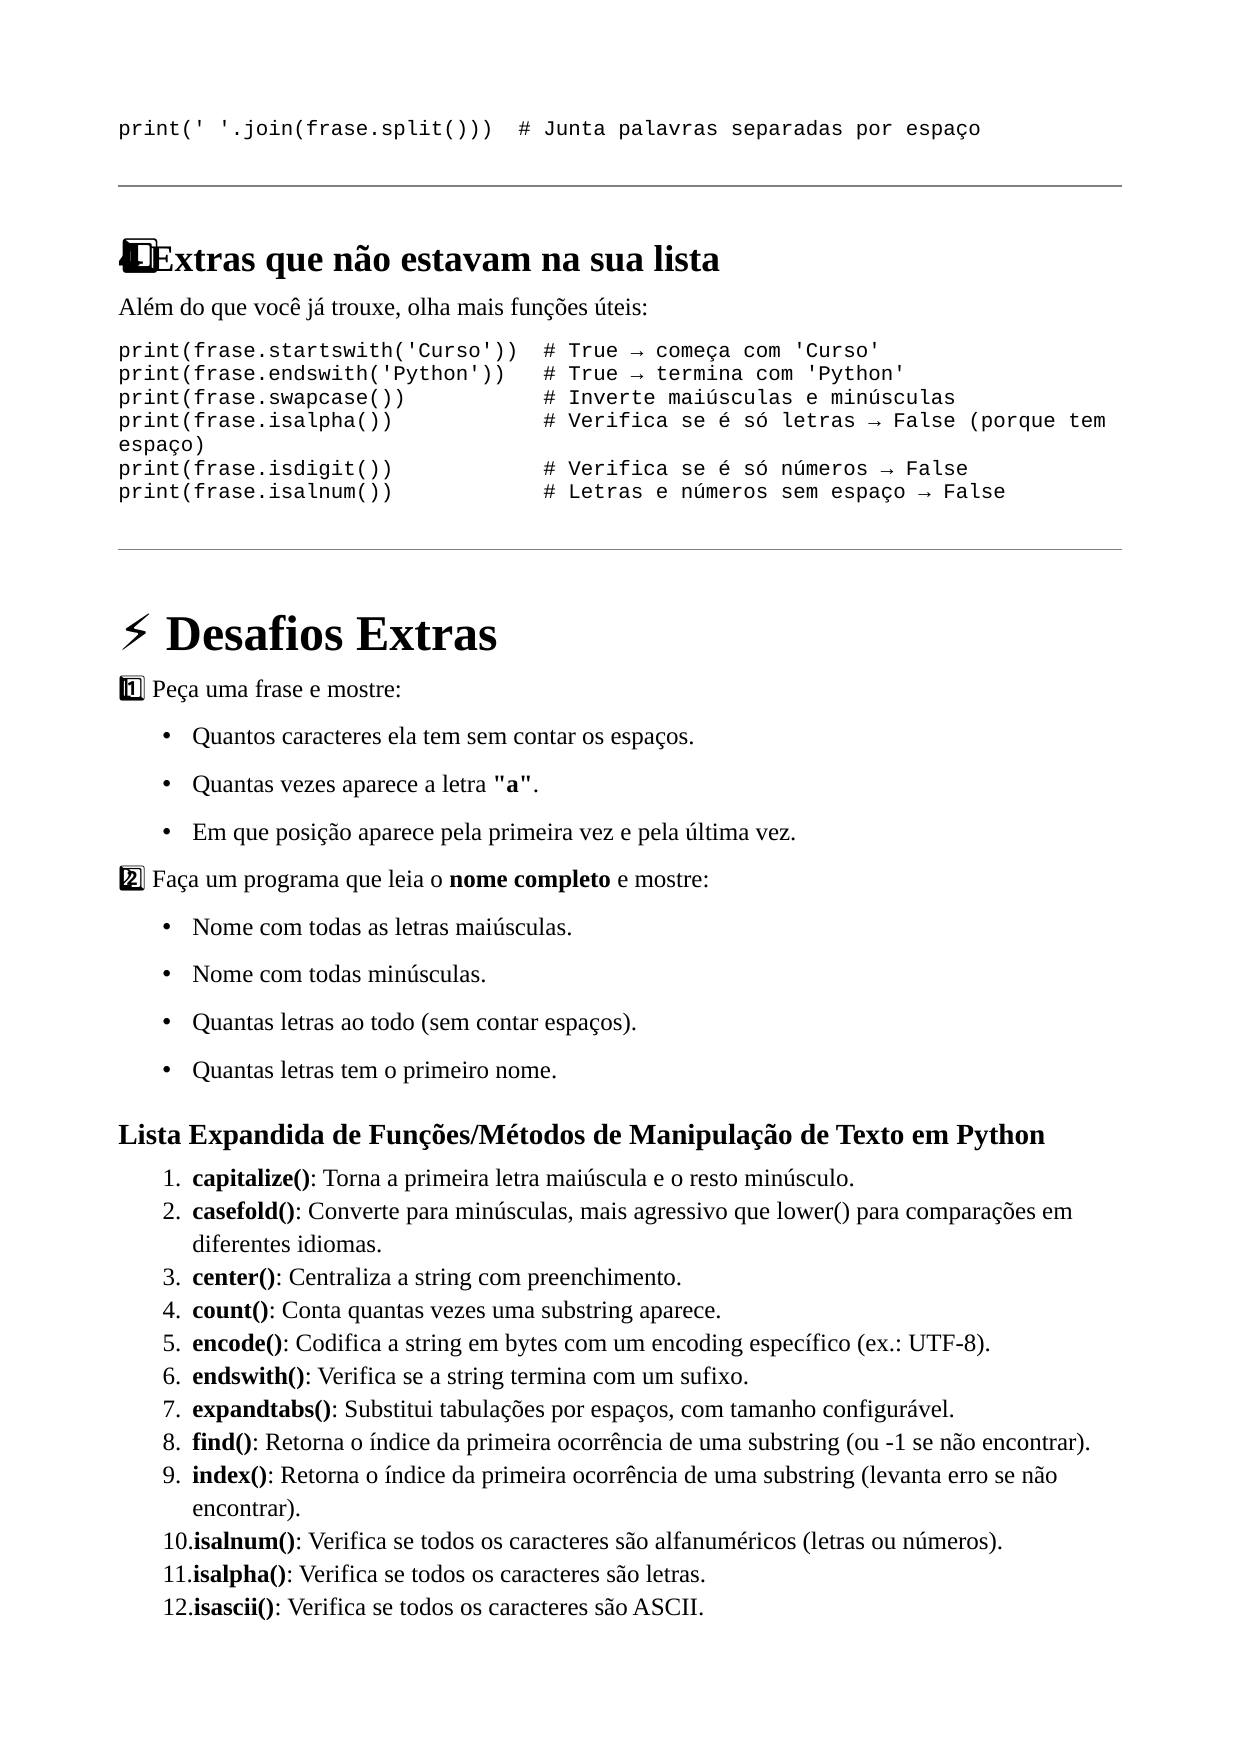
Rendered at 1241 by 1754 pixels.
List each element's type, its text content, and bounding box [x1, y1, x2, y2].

list center(): Centraliza a string com preenchimento. [162, 1262, 1122, 1291]
list Quantas vezes aparece a letra "a". [162, 769, 1122, 798]
text 1️⃣ Peça uma frase e mostre: [118, 674, 1122, 703]
list endswith(): Verifica se a string termina com um sufixo. [162, 1361, 1122, 1390]
text print(frase.startswith('Curso')) # True → começa com 'Curso' [118, 339, 1122, 363]
list count(): Conta quantas vezes uma substring aparece. [162, 1295, 1122, 1324]
list Nome com todas minúsculas. [162, 959, 1122, 988]
list isalnum(): Verifica se todos os caracteres são alfanuméricos (letras ou números). [162, 1526, 1122, 1555]
list Quantos caracteres ela tem sem contar os espaços. [162, 721, 1122, 750]
text print(frase.isalnum()) # Letras e números sem espaço → False [118, 481, 1122, 505]
list capitalize(): Torna a primeira letra maiúscula e o resto minúsculo. [162, 1163, 1122, 1192]
list Em que posição aparece pela primeira vez e pela última vez. [162, 817, 1122, 845]
subtitle 4️⃣ Extras que não estavam na sua lista [118, 236, 1122, 279]
list Quantas letras ao todo (sem contar espaços). [162, 1007, 1122, 1036]
list isascii(): Verifica se todos os caracteres são ASCII. [162, 1592, 1122, 1621]
list find(): Retorna o índice da primeira ocorrência de uma substring (ou -1 se não encontrar). [162, 1427, 1122, 1456]
subtitle ⚡ Desafios Extras [118, 604, 1122, 661]
list encode(): Codifica a string em bytes com um encoding específico (ex.: UTF-8). [162, 1328, 1122, 1357]
text Além do que você já trouxe, olha mais funções úteis: [118, 292, 1122, 321]
subtitle Lista Expandida de Funções/Métodos de Manipulação de Texto em Python [118, 1117, 1122, 1150]
list Quantas letras tem o primeiro nome. [162, 1055, 1122, 1083]
text print(' '.join(frase.split())) # Junta palavras separadas por espaço [118, 118, 1122, 142]
text print(frase.endswith('Python')) # True → termina com 'Python' [118, 363, 1122, 387]
list expandtabs(): Substitui tabulações por espaços, com tamanho configurável. [162, 1394, 1122, 1423]
text print(frase.isdigit()) # Verifica se é só números → False [118, 458, 1122, 481]
list Nome com todas as letras maiúsculas. [162, 912, 1122, 941]
text print(frase.isalpha()) # Verifica se é só letras → False (porque tem espaço) [118, 411, 1122, 458]
list index(): Retorna o índice da primeira ocorrência de uma substring (levanta erro se não encontrar). [162, 1460, 1122, 1522]
list casefold(): Converte para minúsculas, mais agressivo que lower() para comparações em diferentes idiomas. [162, 1196, 1122, 1258]
text print(frase.swapcase()) # Inverte maiúsculas e minúsculas [118, 387, 1122, 411]
text 2️⃣ Faça um programa que leia o nome completo e mostre: [118, 864, 1122, 893]
list isalpha(): Verifica se todos os caracteres são letras. [162, 1559, 1122, 1588]
